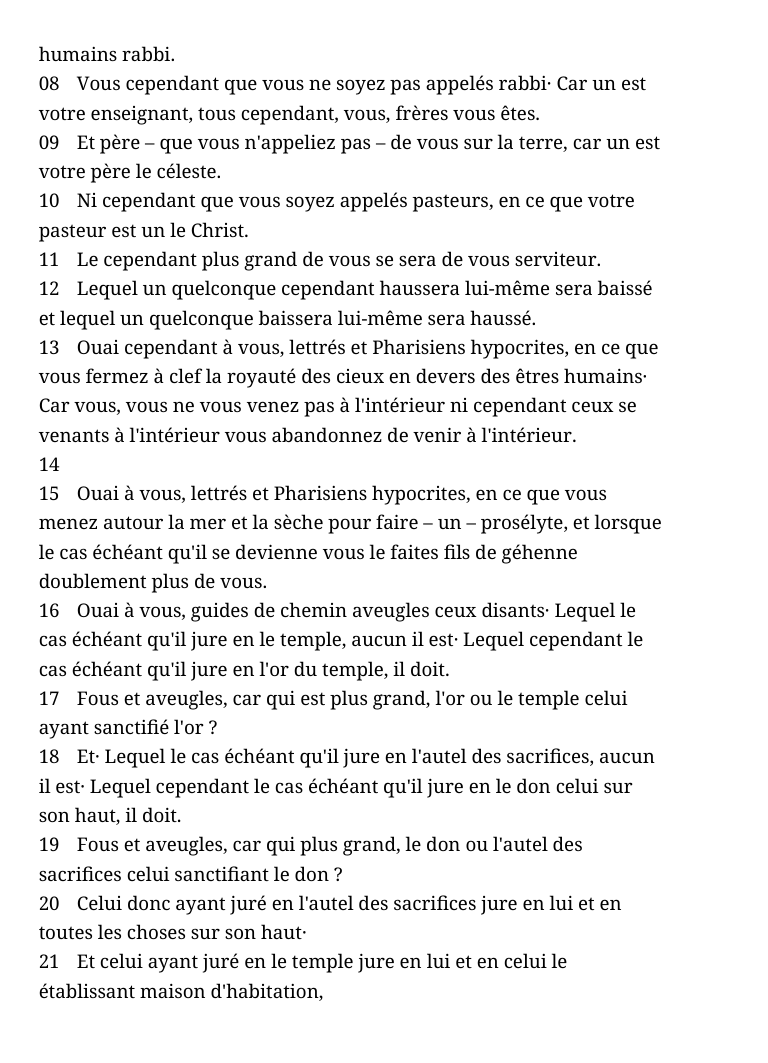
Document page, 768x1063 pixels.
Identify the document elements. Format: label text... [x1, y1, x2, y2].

text humains rabbi. 08 Vous cependant que vous ne soyez pas appelés rabbi· Car un est votre enseignant, tous cependant, vous, frères vous êtes. 09 Et père – que vous n'appeliez pas – de vous sur la terre, car un est votre père le céleste. 10 Ni cependant que vous soyez appelés pasteurs, en ce que votre pasteur est un le Christ. 11 Le cependant plus grand de vous se sera de vous serviteur. 12 Lequel un quelconque cependant haussera lui-même sera baissé et lequel un quelconque baissera lui-même sera haussé. 13 Ouai cependant à vous, lettrés et Pharisiens hypocrites, en ce que vous fermez à clef la royauté des cieux en devers des êtres humains· Car vous, vous ne vous venez pas à l'intérieur ni cependant ceux se venants à l'intérieur vous abandonnez de venir à l'intérieur. 14 15 Ouai à vous, lettrés et Pharisiens hypocrites, en ce que vous menez autour la mer et la sèche pour faire – un – prosélyte, et lorsque le cas échéant qu'il se devienne vous le faites fils de géhenne doublement plus de vous. 16 Ouai à vous, guides de chemin aveugles ceux disants· Lequel le cas échéant qu'il jure en le temple, aucun il est· Lequel cependant le cas échéant qu'il jure en l'or du temple, il doit. 17 Fous et aveugles, car qui est plus grand, l'or ou le temple celui ayant sanctifié l'or ? 18 Et· Lequel le cas échéant qu'il jure en l'autel des sacrifices, aucun il est· Lequel cependant le cas échéant qu'il jure en le don celui sur son haut, il doit. 19 Fous et aveugles, car qui plus grand, le don ou l'autel des sacrifices celui sanctifiant le don ? 20 Celui donc ayant juré en l'autel des sacrifices jure en lui et en toutes les choses sur son haut· 21 Et celui ayant juré en le temple jure en lui et en celui le établissant maison d'habitation, [38, 41, 667, 1003]
